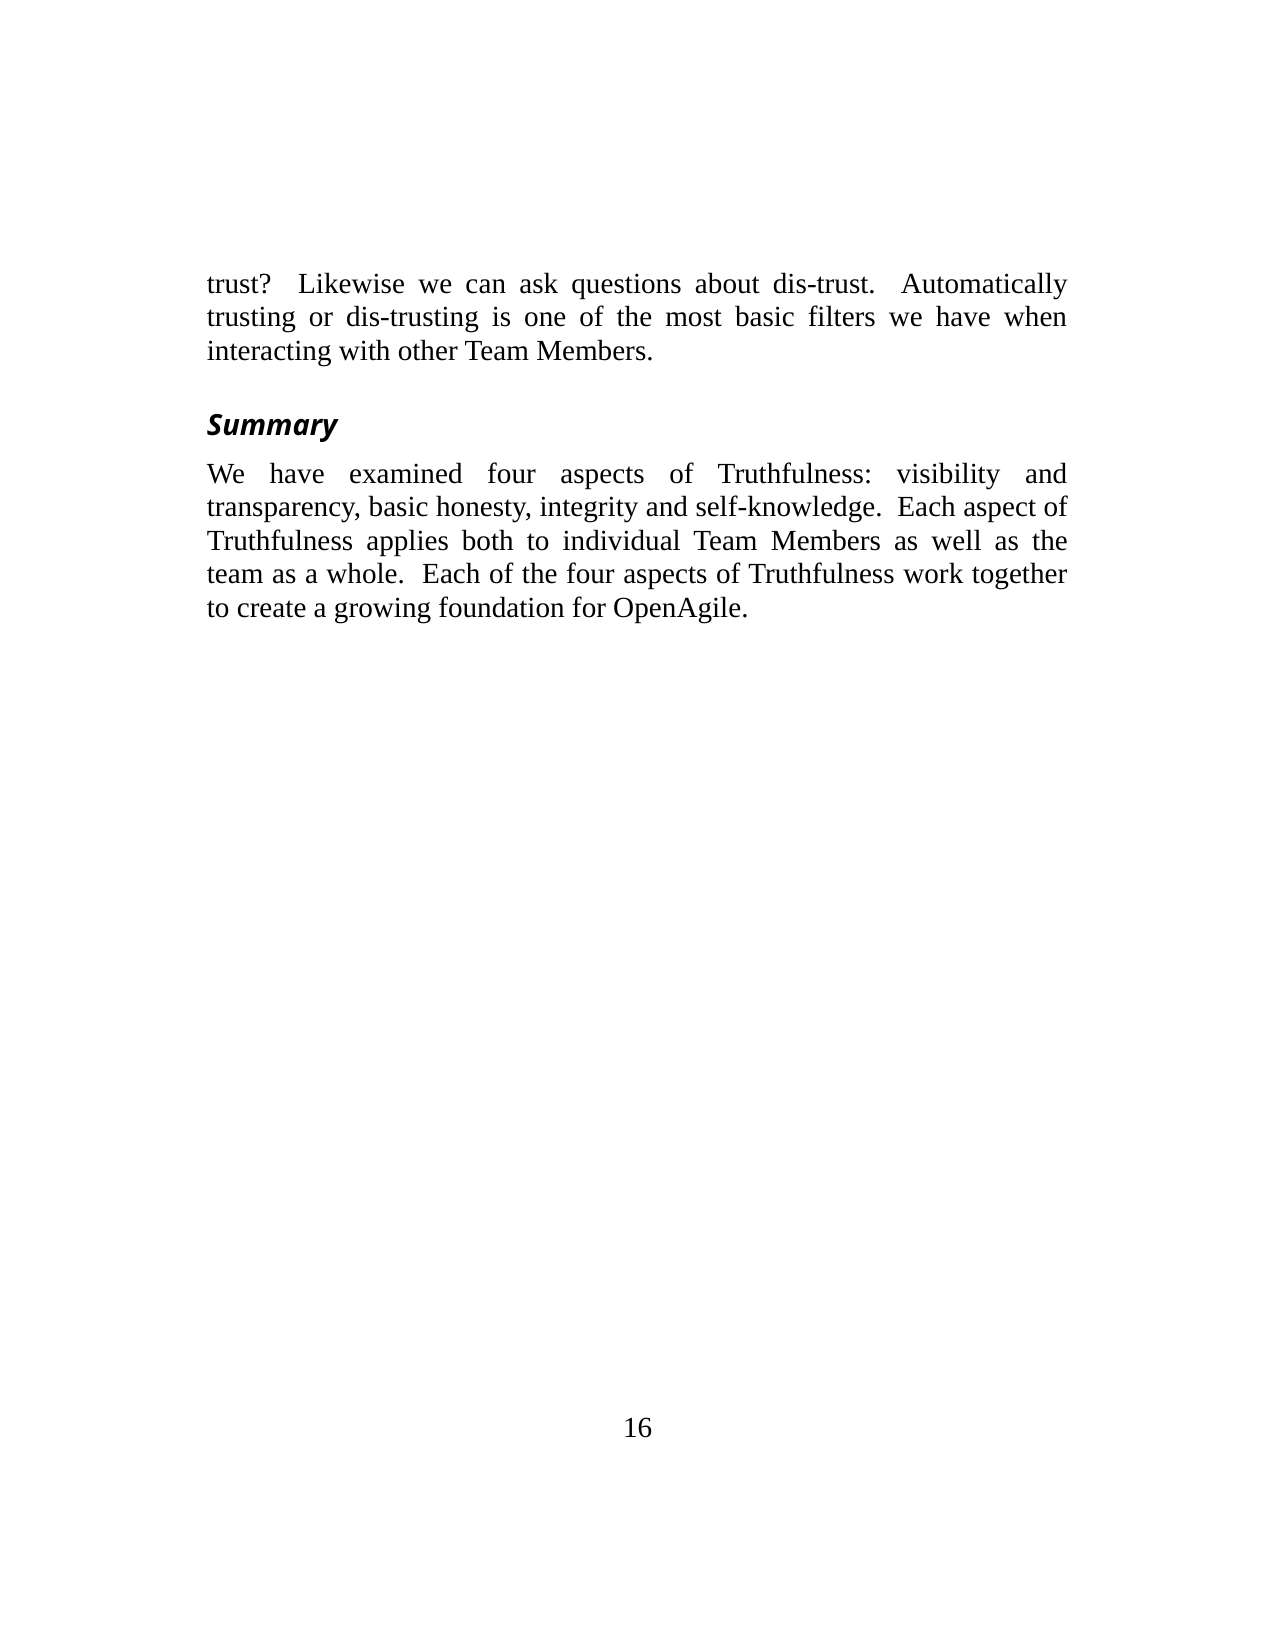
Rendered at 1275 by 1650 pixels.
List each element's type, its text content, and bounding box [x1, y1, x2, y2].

text trust? Likewise we can ask questions about dis-trust. Automatically trusting or dis-trusting is one of the most basic filters we have when interacting with other Team Members. [207, 266, 1068, 366]
text We have examined four aspects of Truthfulness: visibility and transparency, basic honesty, integrity and self-knowledge. Each aspect of Truthfulness applies both to individual Team Members as well as the team as a whole. Each of the four aspects of Truthfulness work together to create a growing foundation for OpenAgile. [207, 456, 1068, 624]
subtitle Summary [207, 404, 1068, 443]
